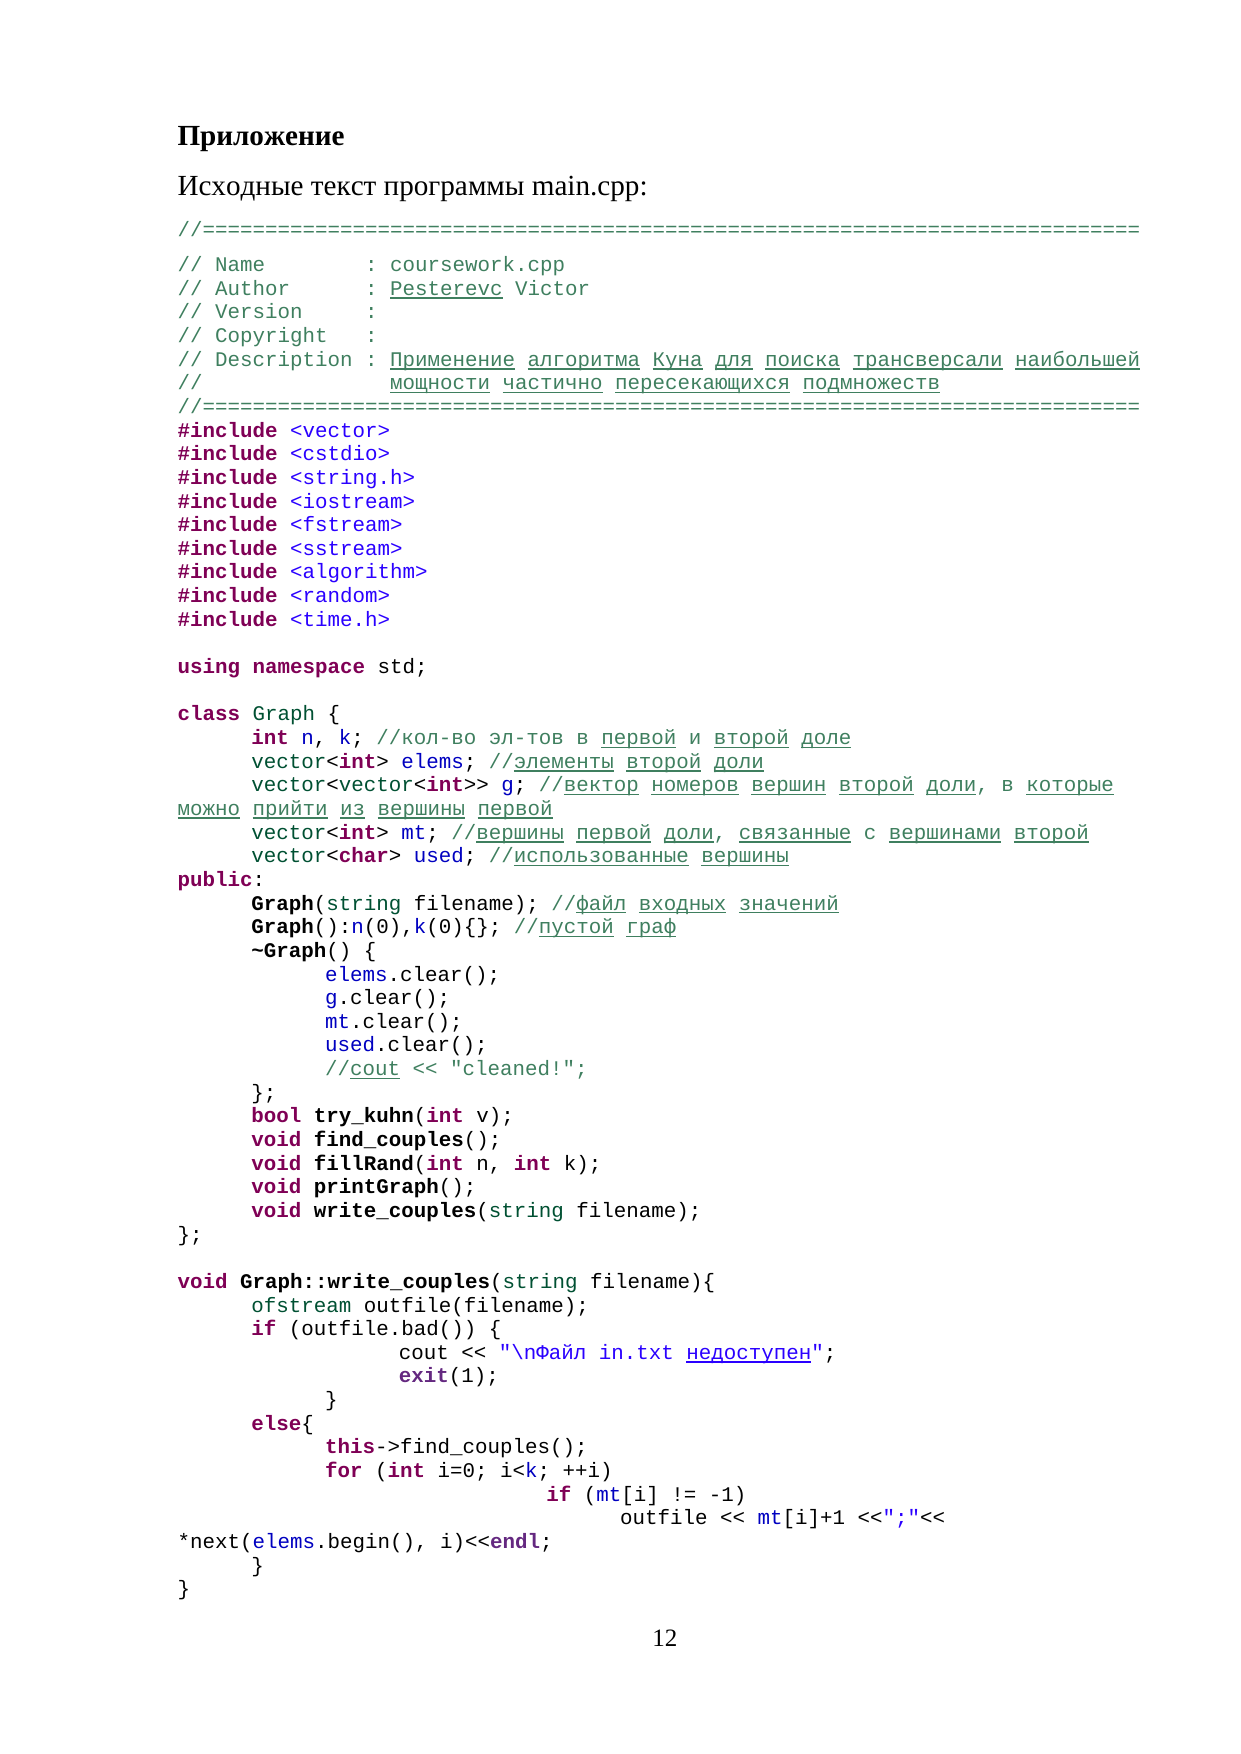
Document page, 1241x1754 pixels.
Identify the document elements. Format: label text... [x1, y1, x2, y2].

text public: [177, 869, 1152, 893]
text Graph():n(0),k(0){}; //пустой граф [177, 916, 1152, 940]
text // мощности частично пересекающихся подмножеств [177, 372, 1152, 396]
text else{ [177, 1413, 1152, 1436]
text void find_couples(); [177, 1129, 1152, 1153]
text vector<int> elems; //элементы второй доли [177, 751, 1152, 774]
text vector<int> mt; //вершины первой доли, связанные с вершинами второй [177, 822, 1152, 845]
text } [177, 1555, 1152, 1578]
text exit(1); [177, 1366, 1152, 1389]
text #include <fstream> [177, 514, 1152, 538]
text mt.clear(); [177, 1011, 1152, 1034]
text #include <sstream> [177, 538, 1152, 562]
text this->find_couples(); [177, 1436, 1152, 1460]
text void fillRand(int n, int k); [177, 1153, 1152, 1176]
text using namespace std; [177, 656, 1152, 680]
text } [177, 1578, 1152, 1602]
text // Description : Применение алгоритма Куна для поиска трансверсали наибольшей [177, 349, 1152, 372]
text void Graph::write_couples(string filename){ [177, 1271, 1152, 1294]
text Приложение [177, 118, 1152, 152]
text Исходные текст программы main.cpp: [177, 168, 1152, 202]
text #include <cstdio> [177, 443, 1152, 467]
text //cout << "cleaned!"; [177, 1058, 1152, 1082]
text //=========================================================================== [177, 396, 1152, 420]
text //=========================================================================== [177, 219, 1152, 242]
text }; [177, 1224, 1152, 1247]
text class Graph { [177, 703, 1152, 727]
text // Copyright : [177, 325, 1152, 349]
text ~Graph() { [177, 940, 1152, 963]
text bool try_kuhn(int v); [177, 1105, 1152, 1129]
text // Version : [177, 301, 1152, 325]
text #include <string.h> [177, 467, 1152, 491]
text if (outfile.bad()) { [177, 1318, 1152, 1342]
text #include <iostream> [177, 491, 1152, 514]
text int n, k; //кол-во эл-тов в первой и второй доле [177, 727, 1152, 751]
text // Author : Pesterevc Victor [177, 278, 1152, 301]
text #include <random> [177, 585, 1152, 609]
text void printGraph(); [177, 1176, 1152, 1200]
text g.clear(); [177, 987, 1152, 1011]
text for (int i=0; i<k; ++i) [177, 1460, 1152, 1484]
text vector<char> used; //использованные вершины [177, 845, 1152, 869]
text #include <vector> [177, 420, 1152, 443]
text cout << "\nФайл in.txt недоступен"; [177, 1342, 1152, 1366]
text if (mt[i] != -1) [177, 1484, 1152, 1507]
text #include <algorithm> [177, 562, 1152, 585]
text used.clear(); [177, 1034, 1152, 1058]
text }; [177, 1082, 1152, 1105]
text outfile << mt[i]+1 <<";"<< *next(elems.begin(), i)<<endl; [177, 1507, 1152, 1555]
text // Name : coursework.cpp [177, 254, 1152, 278]
text void write_couples(string filename); [177, 1200, 1152, 1224]
text } [177, 1389, 1152, 1413]
text #include <time.h> [177, 609, 1152, 632]
text Graph(string filename); //файл входных значений [177, 893, 1152, 916]
text vector<vector<int>> g; //вектор номеров вершин второй доли, в которые можно прийти из вершины первой [177, 774, 1152, 822]
text elems.clear(); [177, 963, 1152, 987]
text ofstream outfile(filename); [177, 1294, 1152, 1318]
